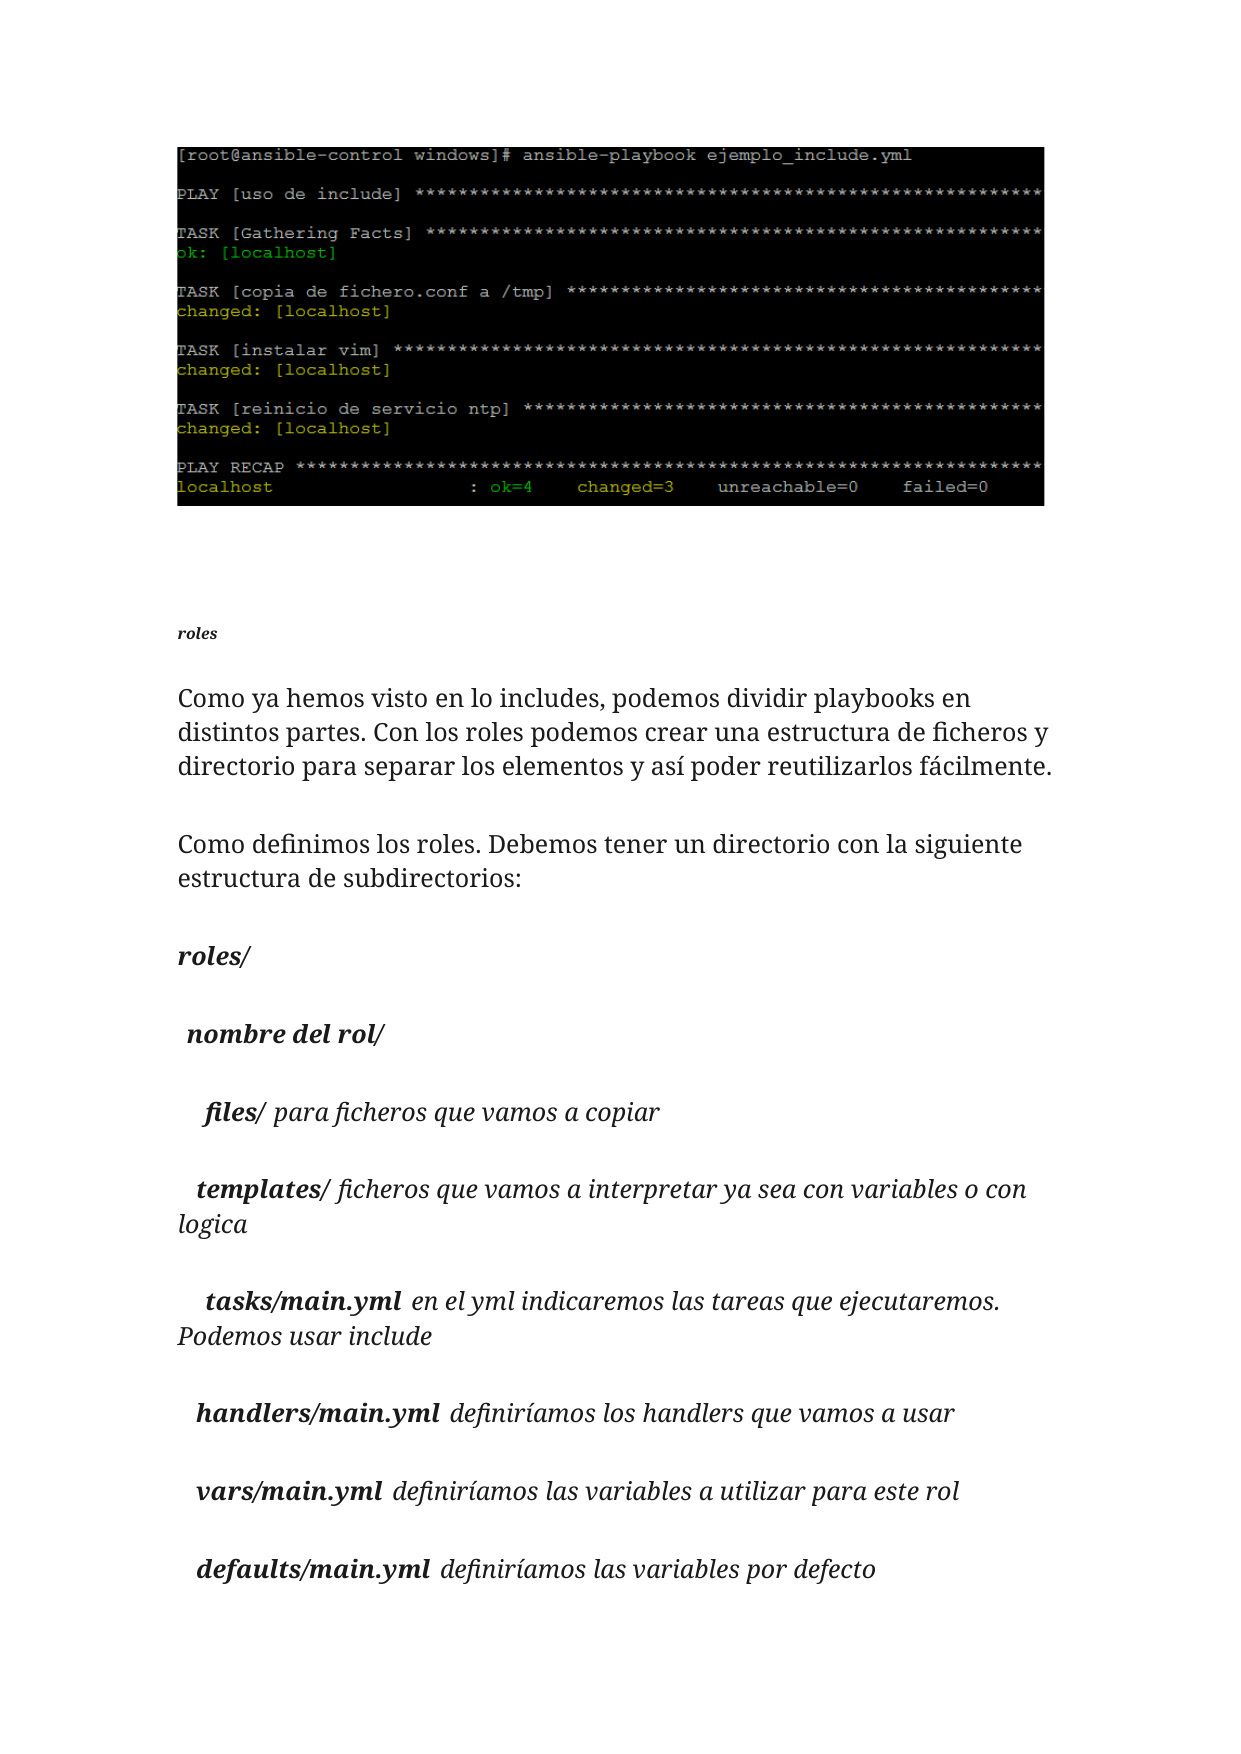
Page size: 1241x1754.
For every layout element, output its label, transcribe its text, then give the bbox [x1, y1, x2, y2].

text nombre del rol/ [177, 1017, 1063, 1051]
text roles [177, 623, 1063, 644]
text tasks/main.yml en el yml indicaremos las tareas que ejecutaremos. Podemos usar include [177, 1284, 1063, 1352]
text Como definimos los roles. Debemos tener un directorio con la siguiente estructura de subdirectorios: [177, 827, 1063, 895]
text Como ya hemos visto en lo includes, podemos dividir playbooks en distintos partes. Con los roles podemos crear una estructura de ficheros y directorio para separar los elementos y así poder reutilizarlos fácilmente. [177, 681, 1063, 783]
text templates/ ficheros que vamos a interpretar ya sea con variables o con logica [177, 1172, 1063, 1240]
text defaults/main.yml definiríamos las variables por defecto [177, 1552, 1063, 1586]
text handlers/main.yml definiríamos los handlers que vamos a usar [177, 1396, 1063, 1430]
text files/ para ficheros que vamos a copiar [177, 1094, 1063, 1128]
text vars/main.yml definiríamos las variables a utilizar para este rol [177, 1474, 1063, 1508]
text roles/ [177, 939, 1063, 973]
